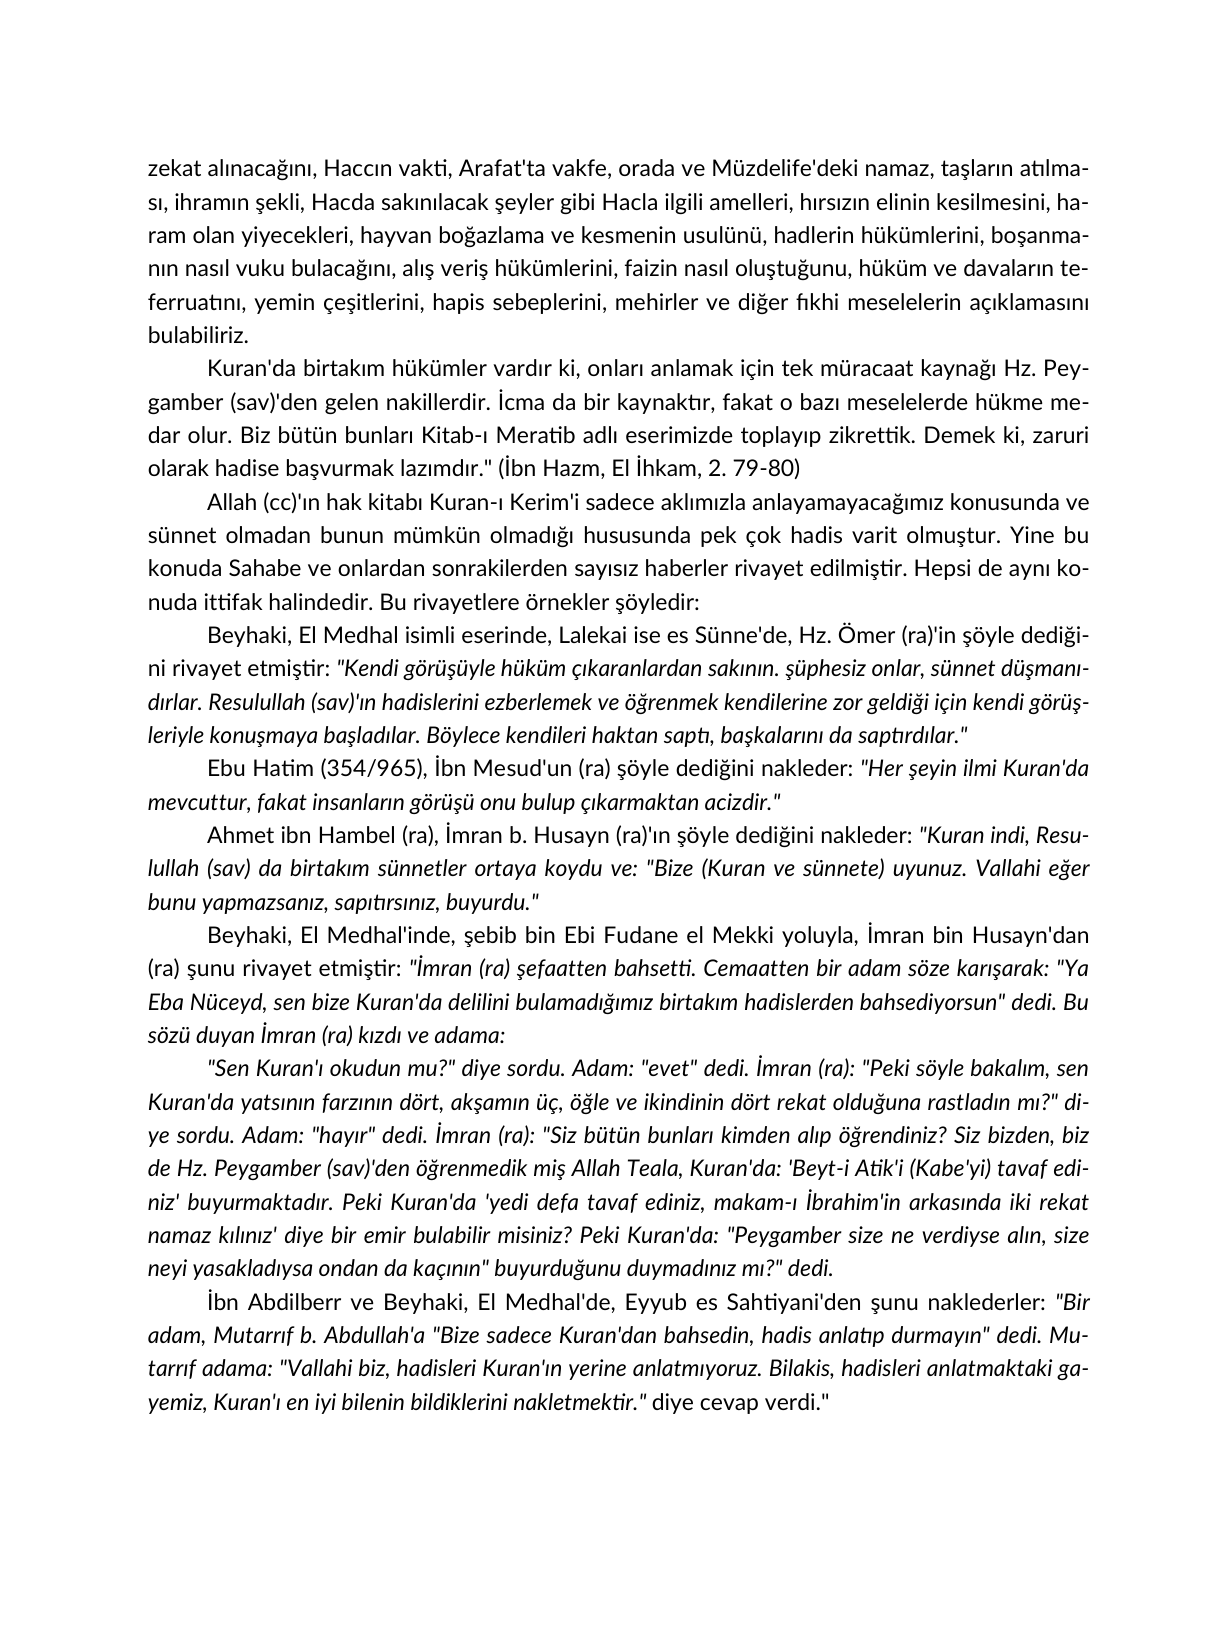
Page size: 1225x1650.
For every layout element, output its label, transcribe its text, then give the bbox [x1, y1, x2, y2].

text Bey­ha­ki, El Med­hal'in­de, şe­bib bin Ebi Fu­da­ne el Mek­ki yo­luy­la, İm­ran bin Hu­sayn'dan (ra) şu­nu ri­va­yet et­miş­tir: "İm­ran (ra) şe­fa­at­ten bah­set­ti. Ce­ma­at­ten bir adam sö­ze ka­rı­şa­rak: "Ya Eba Nü­ceyd, sen bi­ze Ku­ran'da de­li­li­ni bu­la­ma­dı­ğı­mız bir­ta­kım ha­dis­ler­den bah­se­di­yor­sun" de­di. Bu sö­zü du­yan İm­ran (ra) kız­dı ve ada­ma: [148, 917, 1090, 1050]
text ze­kat alı­na­ca­ğı­nı, Hac­cın vak­ti, Ara­fat'ta vak­fe, ora­da ve Müz­de­li­fe'­de­ki na­maz, taş­la­rın atıl­ma­sı, ih­ra­mın şek­li, Hac­da sa­kı­nı­la­cak şey­ler gi­bi Hac­la il­gi­li amel­le­ri, hır­sı­zın eli­nin ke­sil­me­si­ni, ha­ram olan yi­ye­cek­le­ri, ha­yvan bo­ğaz­la­ma ve kes­me­nin usu­lü­nü, had­le­rin hü­küm­le­ri­ni, bo­şan­ma­nın na­sıl vu­ku bu­la­ca­ğı­nı, alış ve­riş hü­küm­le­ri­ni, fa­izin na­sıl oluş­tu­ğu­nu, hü­küm ve da­va­la­rın te­fer­ru­atı­nı, ye­min çe­şit­le­ri­ni, ha­pis se­bep­le­ri­ni, me­hir­ler ve di­ğer fık­hi me­se­le­le­rin açık­la­ma­sı­nı bu­la­bi­li­riz. [148, 150, 1090, 350]
text Ku­ran'da bir­ta­kım hü­küm­ler var­dır ki, on­la­rı an­la­mak için tek mü­ra­ca­at kay­na­ğı Hz. Pey­gam­ber (sav)'den ge­len na­kil­ler­dir. İc­ma da bir kay­nak­tır, fa­kat o ba­zı me­se­le­ler­de hük­me me­dar olur. Biz bü­tün bun­la­rı Ki­tab-ı Me­ra­tib ad­lı ese­ri­miz­de top­la­yıp zik­ret­tik. De­mek ki, za­ru­ri ola­rak ha­di­se baş­vur­mak la­zım­dır." (İbn Hazm, El İh­kam, 2. 79-80) [148, 350, 1090, 483]
text Al­lah (cc)'ın hak ki­ta­bı Ku­ran-ı Ke­rim'i sa­de­ce ak­lı­mız­la an­la­ya­ma­ya­ca­ğı­mız ko­nu­sun­da ve sün­net ol­ma­dan bu­nun müm­kün ol­ma­dı­ğı hu­su­sun­da pek çok ha­dis va­rit ol­muş­tur. Yi­ne bu ko­nu­da Sa­ha­be ve on­lar­dan son­ra­ki­ler­den sa­yı­sız ha­ber­ler ri­va­yet edil­miş­tir. Hep­si de ay­nı ko­nu­da it­ti­fak ha­lin­de­dir. Bu ri­va­yet­le­re ör­nek­ler şöy­le­dir: [148, 483, 1090, 617]
text Bey­ha­ki, El Med­hal isim­li ese­rin­de, La­le­kai ise es Sün­ne'de, Hz. Ömer (ra)'in şöy­le de­di­ği­ni ri­va­yet et­miş­tir: "Ken­di gö­rü­şüy­le hü­küm çı­ka­ran­lar­dan sa­kı­nın. şüp­he­siz on­lar, sün­net düş­ma­nı­dır­lar. Re­su­lul­lah (sav)'ın ha­dis­le­ri­ni ez­ber­le­mek ve öğ­ren­mek ken­di­le­ri­ne zor gel­di­ği için ken­di gö­rüş­le­riy­le ko­nuş­ma­ya baş­la­dı­lar. Böy­le­ce ken­di­le­ri hak­tan sap­tı, baş­ka­la­rı­nı da sap­tır­dı­lar." [148, 617, 1090, 750]
text Ah­met ibn Ham­bel (ra), İm­ran b. Hu­sayn (ra)'ın şöy­le de­di­ği­ni nak­le­der: "Ku­ran in­di, Re­su­lul­lah (sav) da bir­ta­kım sün­net­ler or­ta­ya koy­du ve: "Bi­ze (Ku­ran ve sün­ne­te) uyu­nuz. Val­la­hi eğer bu­nu yap­maz­sa­nız, sa­pı­tır­sı­nız, bu­yur­du." [148, 817, 1090, 917]
text Ebu Ha­tim (354/965), İbn Me­sud'un (ra) şöy­le de­di­ği­ni nak­le­der: "Her şe­yin il­mi Ku­ran'da mev­cut­tur, fa­kat in­san­la­rın gö­rü­şü onu bu­lup çı­kar­mak­tan aciz­dir." [148, 750, 1090, 817]
text "Sen Ku­ran'ı oku­dun mu?" di­ye sor­du. Adam: "evet" de­di. İm­ran (ra): "Pe­ki söy­le ba­ka­lım, sen Ku­ran'da yat­sı­nın far­zı­nın dört, ak­şa­mın üç, öğ­le ve ikin­di­nin dört re­kat ol­du­ğu­na rast­la­dın mı?" di­ye sor­du. Adam: "ha­yır" de­di. İm­ran (ra): "Siz bü­tün bun­la­rı kim­den alıp öğ­ren­di­niz? Siz biz­den, biz de Hz. Pey­gam­ber (sav)'den öğ­ren­me­dik miş Al­lah Te­ala, Ku­ran'da: 'Beyt-i Atik'i (Ka­be'yi) ta­vaf edi­niz' bu­yur­mak­ta­dır. Pe­ki Ku­ran'da 'ye­di de­fa ta­vaf edi­niz, ma­kam-ı İb­ra­him'in ar­ka­sın­da iki re­kat na­maz kı­lı­nız' di­ye bir emir bu­la­bi­lir mi­si­niz? Pe­ki Ku­ran'da: "Pey­gam­ber si­ze ne ver­diy­se alın, si­ze ne­yi ya­sak­la­dıy­sa on­dan da ka­çı­nın" bu­yur­du­ğu­nu duy­ma­dı­nız mı?" de­di. [148, 1050, 1090, 1283]
text İbn Ab­dil­berr ve Bey­ha­ki, El Med­hal'de, Ey­yub es Sah­ti­ya­ni'den şu­nu nak­le­der­ler: "Bir adam, Mu­tar­rıf b. Ab­dul­lah'a "Bi­ze sa­de­ce Ku­ran'dan bah­se­din, ha­dis an­la­tıp dur­ma­yın" de­di. Mu­tar­rıf ada­ma: "Val­la­hi biz, ha­dis­le­ri Ku­ran'ın ye­ri­ne an­lat­mı­yo­ruz. Bi­la­kis, ha­dis­le­ri an­lat­mak­ta­ki ga­ye­miz, Ku­ran'ı en iyi bi­le­nin bil­dik­le­ri­ni nak­let­mek­tir." di­ye ce­vap ver­di." [148, 1283, 1090, 1417]
